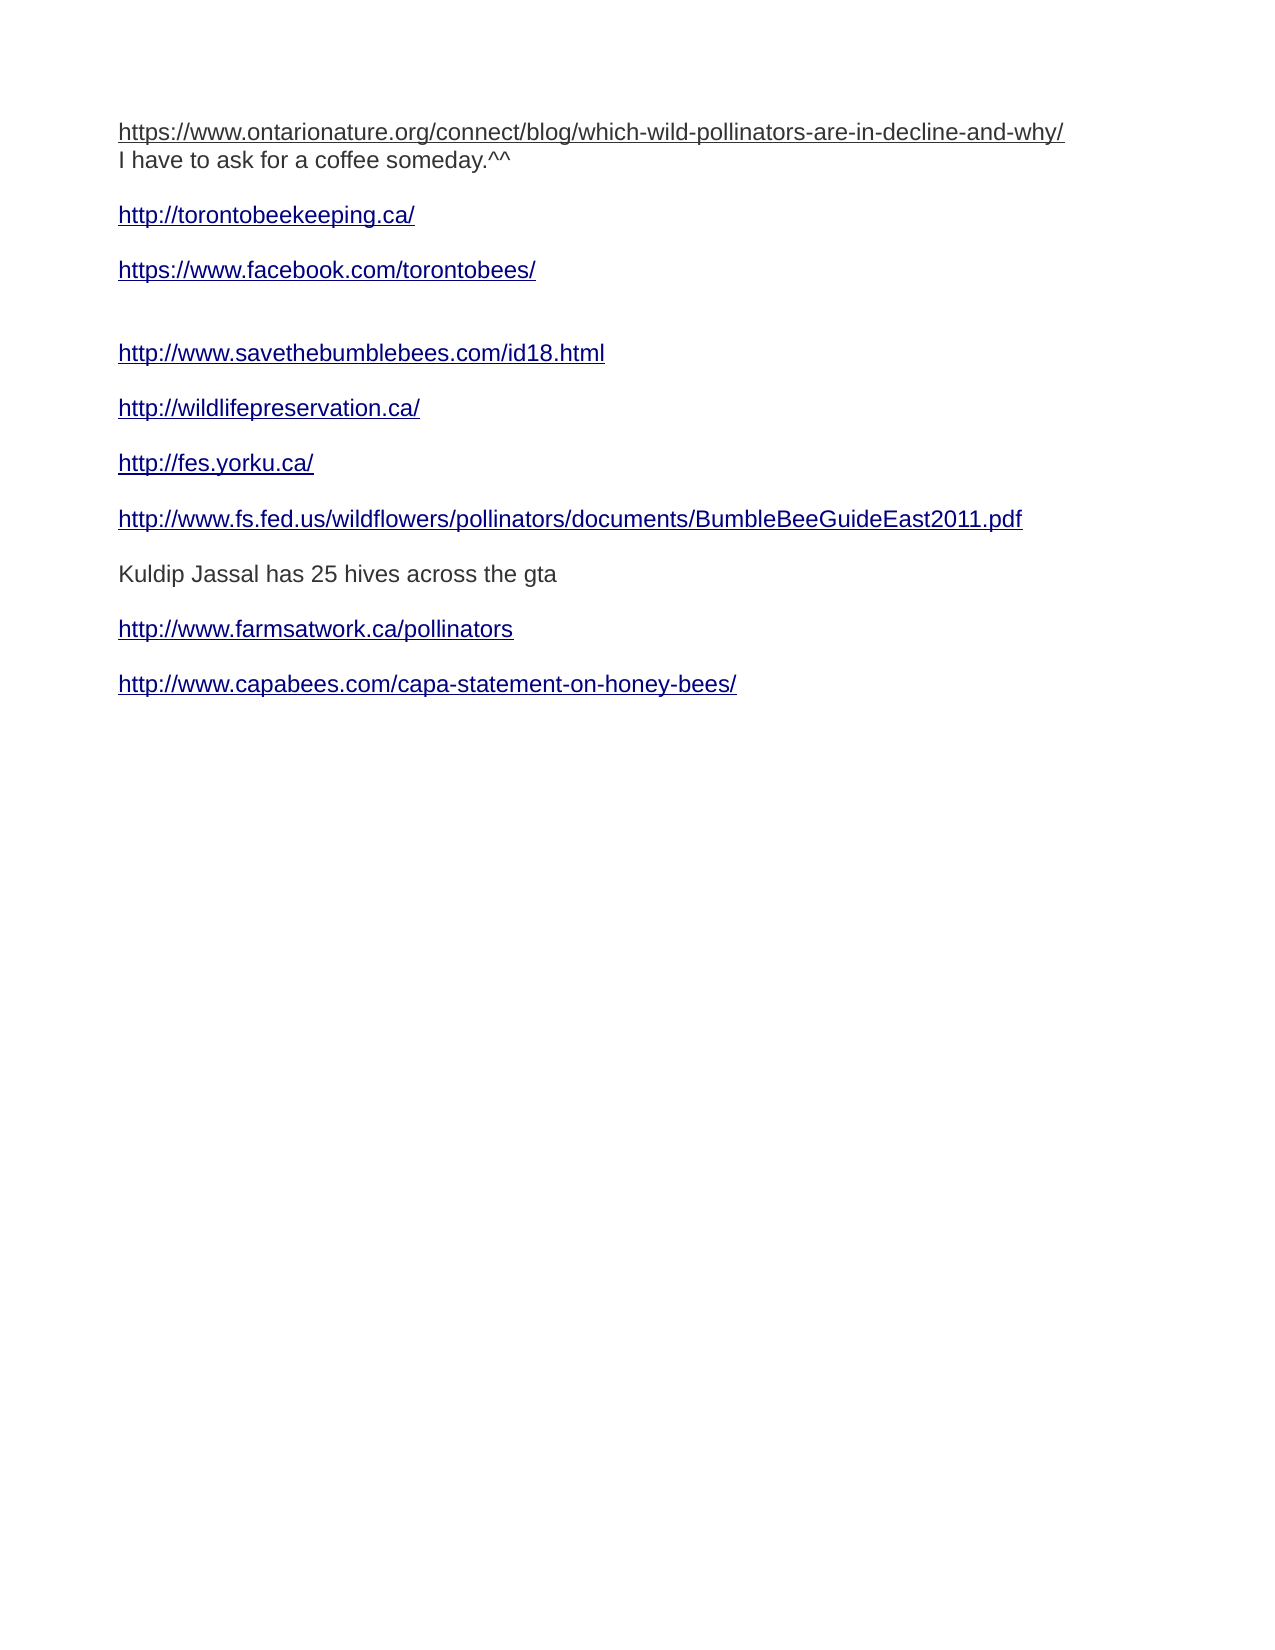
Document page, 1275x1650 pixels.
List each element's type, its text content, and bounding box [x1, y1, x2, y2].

text http://www.farmsatwork.ca/pollinators [118, 615, 1157, 643]
text http://www.savethebumblebees.com/id18.html [118, 339, 1157, 367]
text I have to ask for a coffee someday.^^ [118, 146, 1157, 173]
text https://www.ontarionature.org/connect/blog/which-wild-pollinators-are-in-decline-and-why/ [118, 118, 1157, 146]
text https://www.facebook.com/torontobees/ [118, 256, 1157, 284]
text http://wildlifepreservation.ca/ [118, 394, 1157, 422]
text http://www.capabees.com/capa-statement-on-honey-bees/ [118, 670, 1157, 698]
text http://www.fs.fed.us/wildflowers/pollinators/documents/BumbleBeeGuideEast2011.pdf [118, 504, 1157, 532]
text http://torontobeekeeping.ca/ [118, 201, 1157, 228]
text Kuldip Jassal has 25 hives across the gta [118, 560, 1157, 587]
text http://fes.yorku.ca/ [118, 449, 1157, 477]
